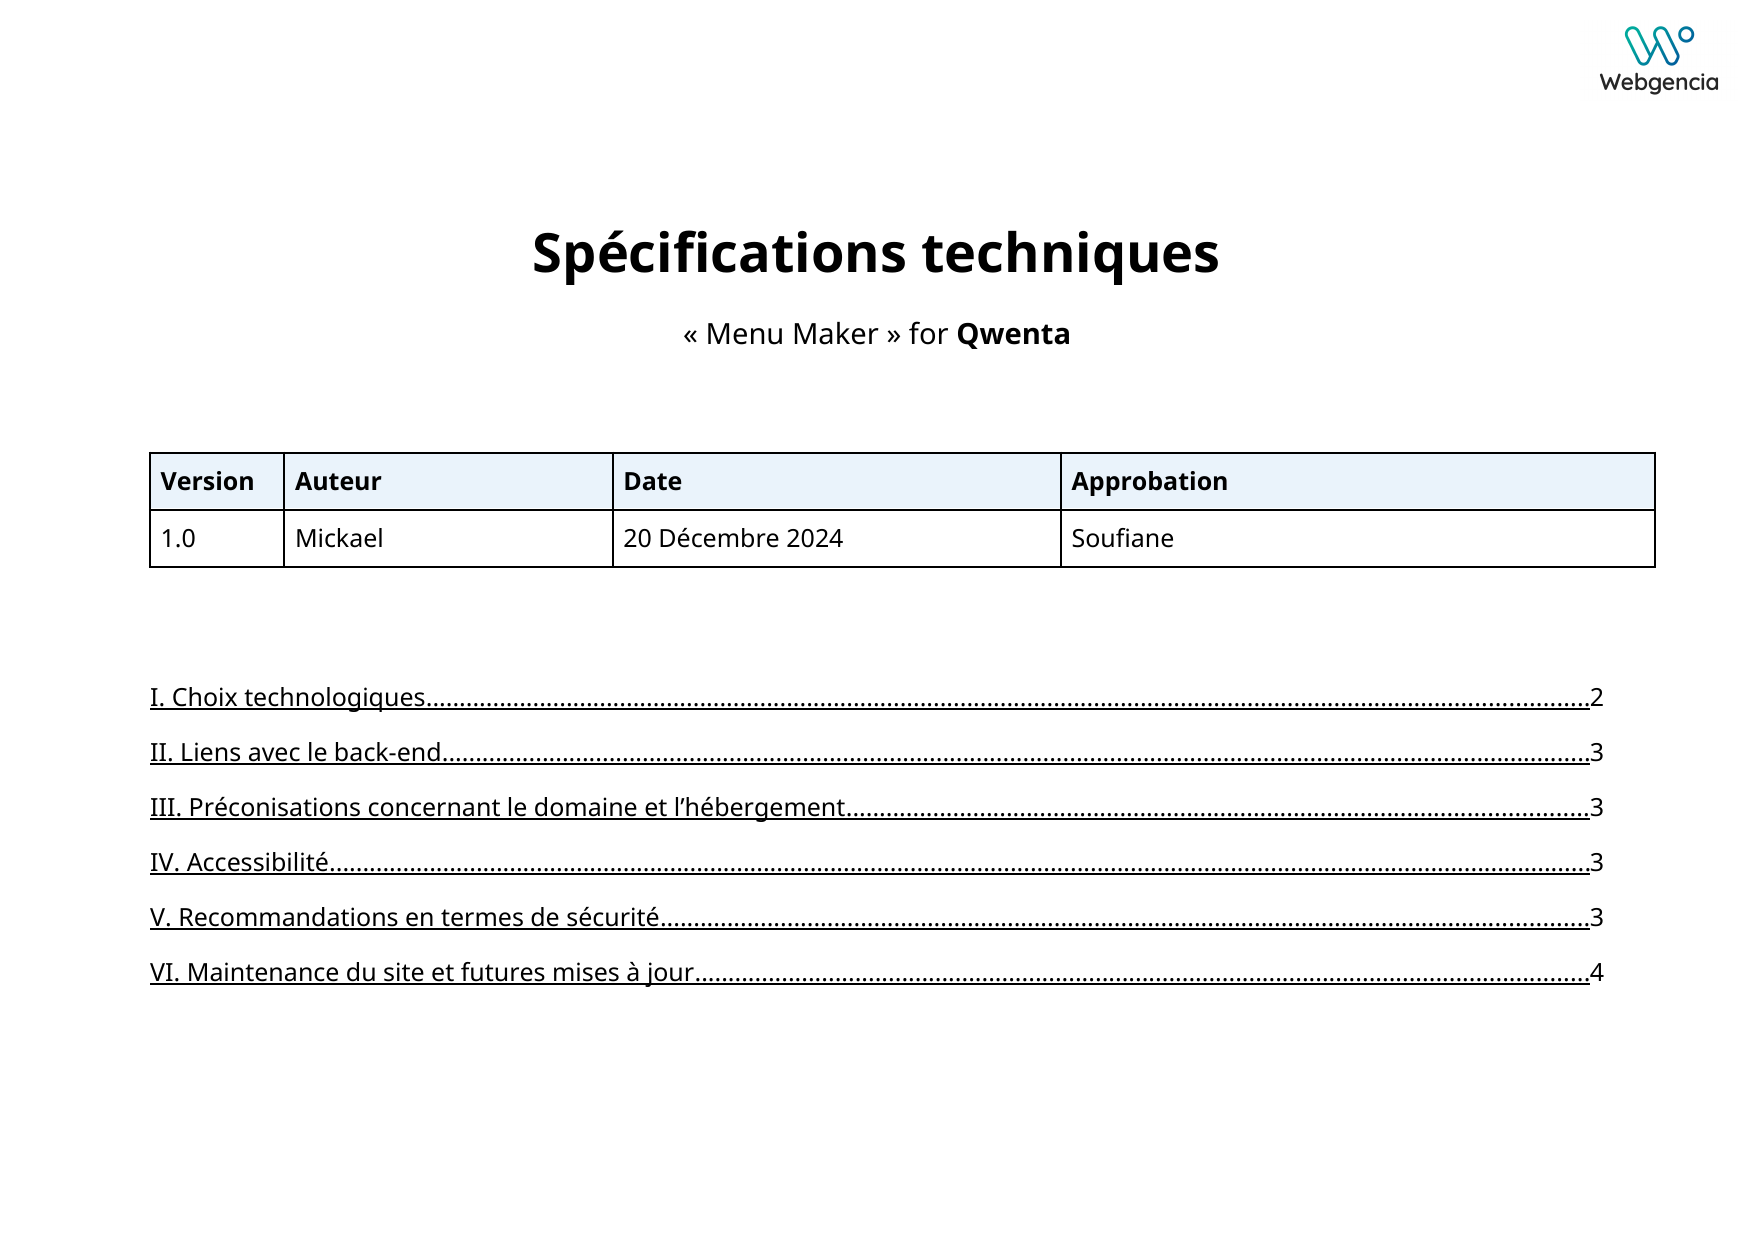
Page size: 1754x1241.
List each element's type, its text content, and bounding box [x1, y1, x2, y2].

text « Menu Maker » for Qwenta [150, 313, 1604, 353]
table_header Auteur [285, 454, 612, 508]
table_cell 20 Décembre 2024 [614, 511, 1060, 566]
table_cell Soufiane [1062, 511, 1654, 566]
table_cell Mickael [285, 511, 612, 566]
table_header Approbation [1062, 454, 1654, 508]
table_header Date [614, 454, 1060, 508]
text II. Liens avec le back-end 3 [150, 734, 1604, 769]
table_cell 1.0 [151, 511, 283, 566]
text V. Recommandations en termes de sécurité 3 [150, 899, 1604, 933]
text IV. Accessibilité 3 [150, 844, 1604, 878]
text III. Préconisations concernant le domaine et l’hébergement 3 [150, 789, 1604, 823]
text I. Choix technologiques 2 [150, 680, 1604, 714]
table_header Version [151, 454, 283, 508]
text VI. Maintenance du site et futures mises à jour 4 [150, 954, 1604, 988]
text Spécifications techniques [150, 215, 1604, 288]
